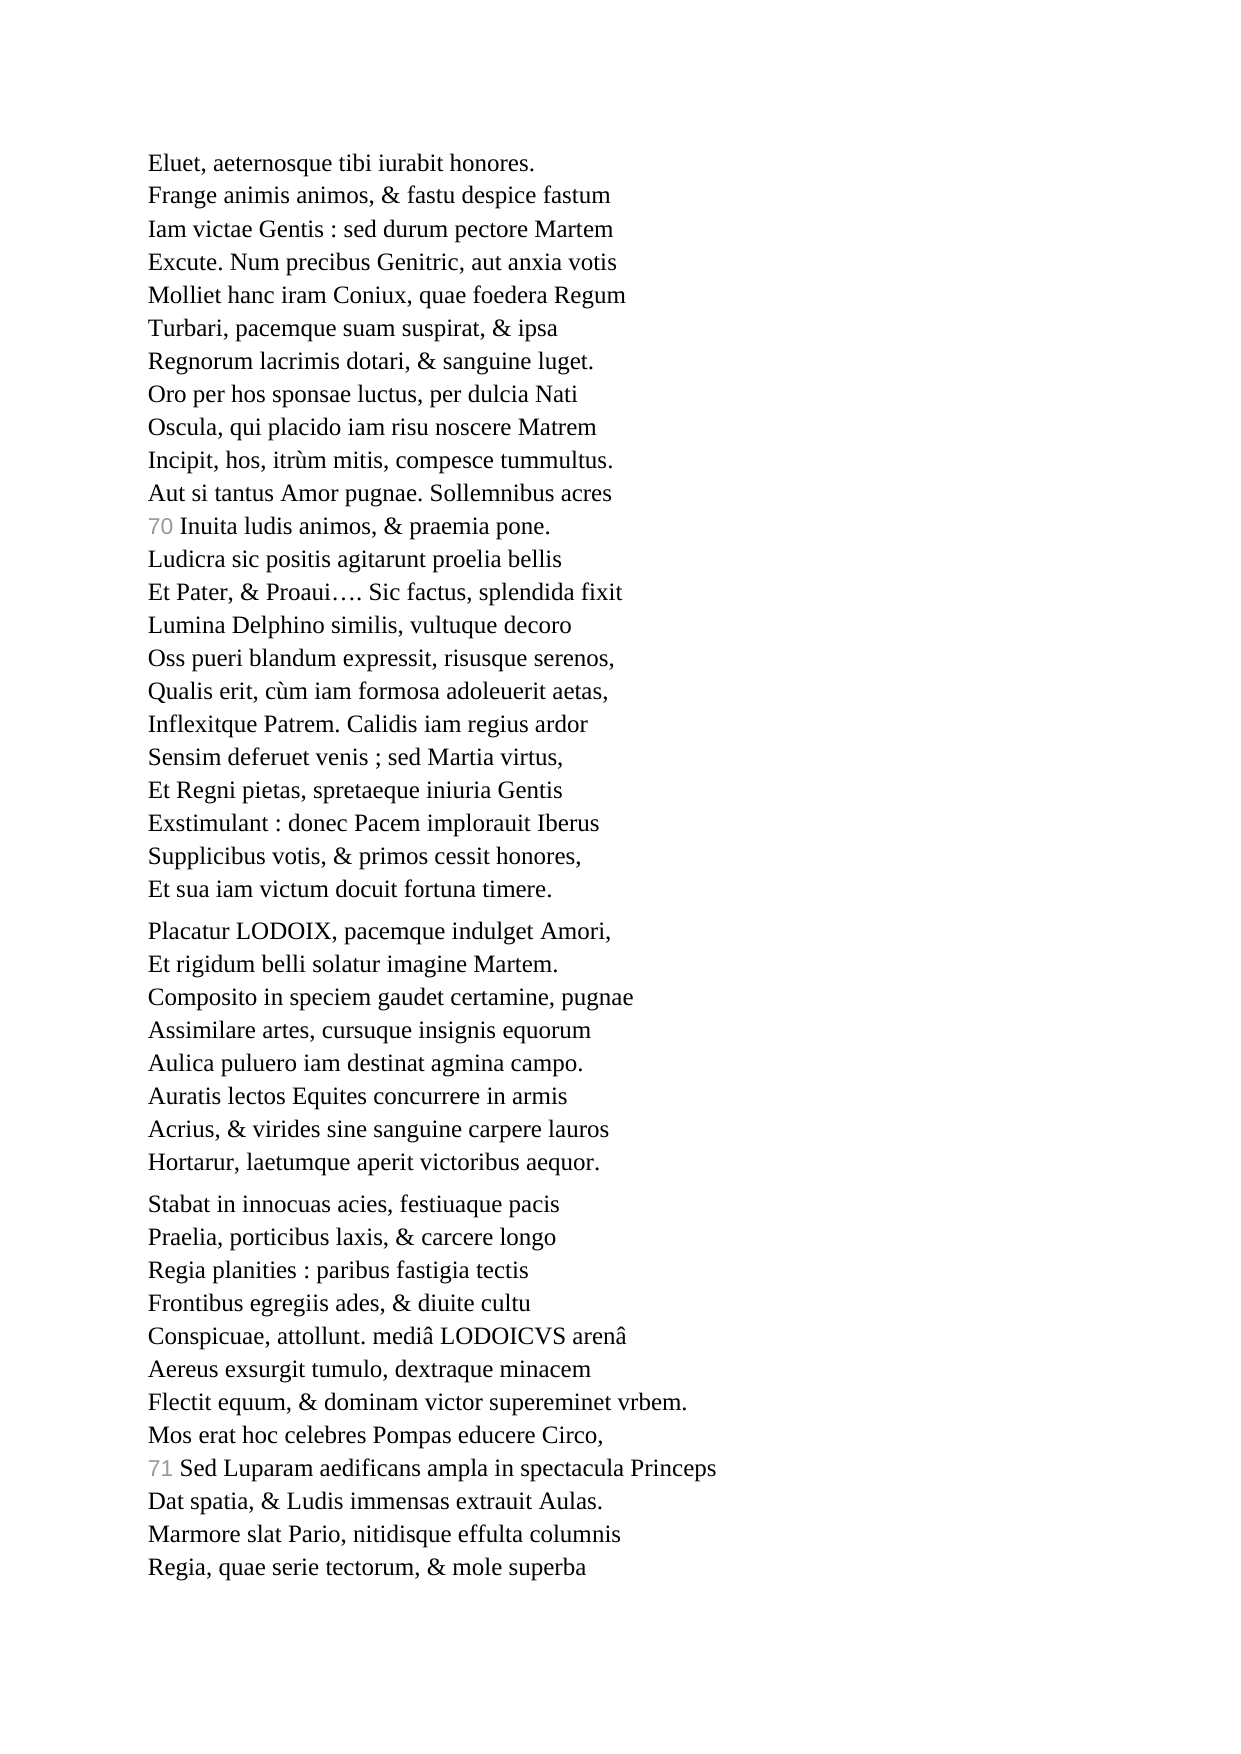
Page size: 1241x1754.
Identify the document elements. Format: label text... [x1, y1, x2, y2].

text Eluet, aeternosque tibi iurabit honores. Frange animis animos, & fastu despice fastum Iam victae Gentis : sed durum pectore Martem Excute. Num precibus Genitric, aut anxia votis Molliet hanc iram Coniux, quae foedera Regum Turbari, pacemque suam suspirat, & ipsa Regnorum lacrimis dotari, & sanguine luget. Oro per hos sponsae luctus, per dulcia Nati Oscula, qui placido iam risu noscere Matrem Incipit, hos, itrùm mitis, compesce tummultus. Aut si tantus Amor pugnae. Sollemnibus acres 70 Inuita ludis animos, & praemia pone. Ludicra sic positis agitarunt proelia bellis Et Pater, & Proaui…. Sic factus, splendida fixit Lumina Delphino similis, vultuque decoro Oss pueri blandum expressit, risusque serenos, Qualis erit, cùm iam formosa adoleuerit aetas, Inflexitque Patrem. Calidis iam regius ardor Sensim deferuet venis ; sed Martia virtus, Et Regni pietas, spretaeque iniuria Gentis Exstimulant : donec Pacem implorauit Iberus Supplicibus votis, & primos cessit honores, Et sua iam victum docuit fortuna timere. [148, 148, 1093, 903]
text Stabat in innocuas acies, festiuaque pacis Praelia, porticibus laxis, & carcere longo Regia planities : paribus fastigia tectis Frontibus egregiis ades, & diuite cultu Conspicuae, attollunt. mediâ LODOICVS arenâ Aereus exsurgit tumulo, dextraque minacem Flectit equum, & dominam victor supereminet vrbem. Mos erat hoc celebres Pompas educere Circo, 71 Sed Luparam aedificans ampla in spectacula Princeps Dat spatia, & Ludis immensas extrauit Aulas. Marmore slat Pario, nitidisque effulta columnis Regia, quae serie tectorum, & mole superba [148, 1189, 1093, 1581]
text Placatur LODOIX, pacemque indulget Amori, Et rigidum belli solatur imagine Martem. Composito in speciem gaudet certamine, pugnae Assimilare artes, cursuque insignis equorum Aulica puluero iam destinat agmina campo. Auratis lectos Equites concurrere in armis Acrius, & virides sine sanguine carpere lauros Hortarur, laetumque aperit victoribus aequor. [148, 916, 1093, 1176]
